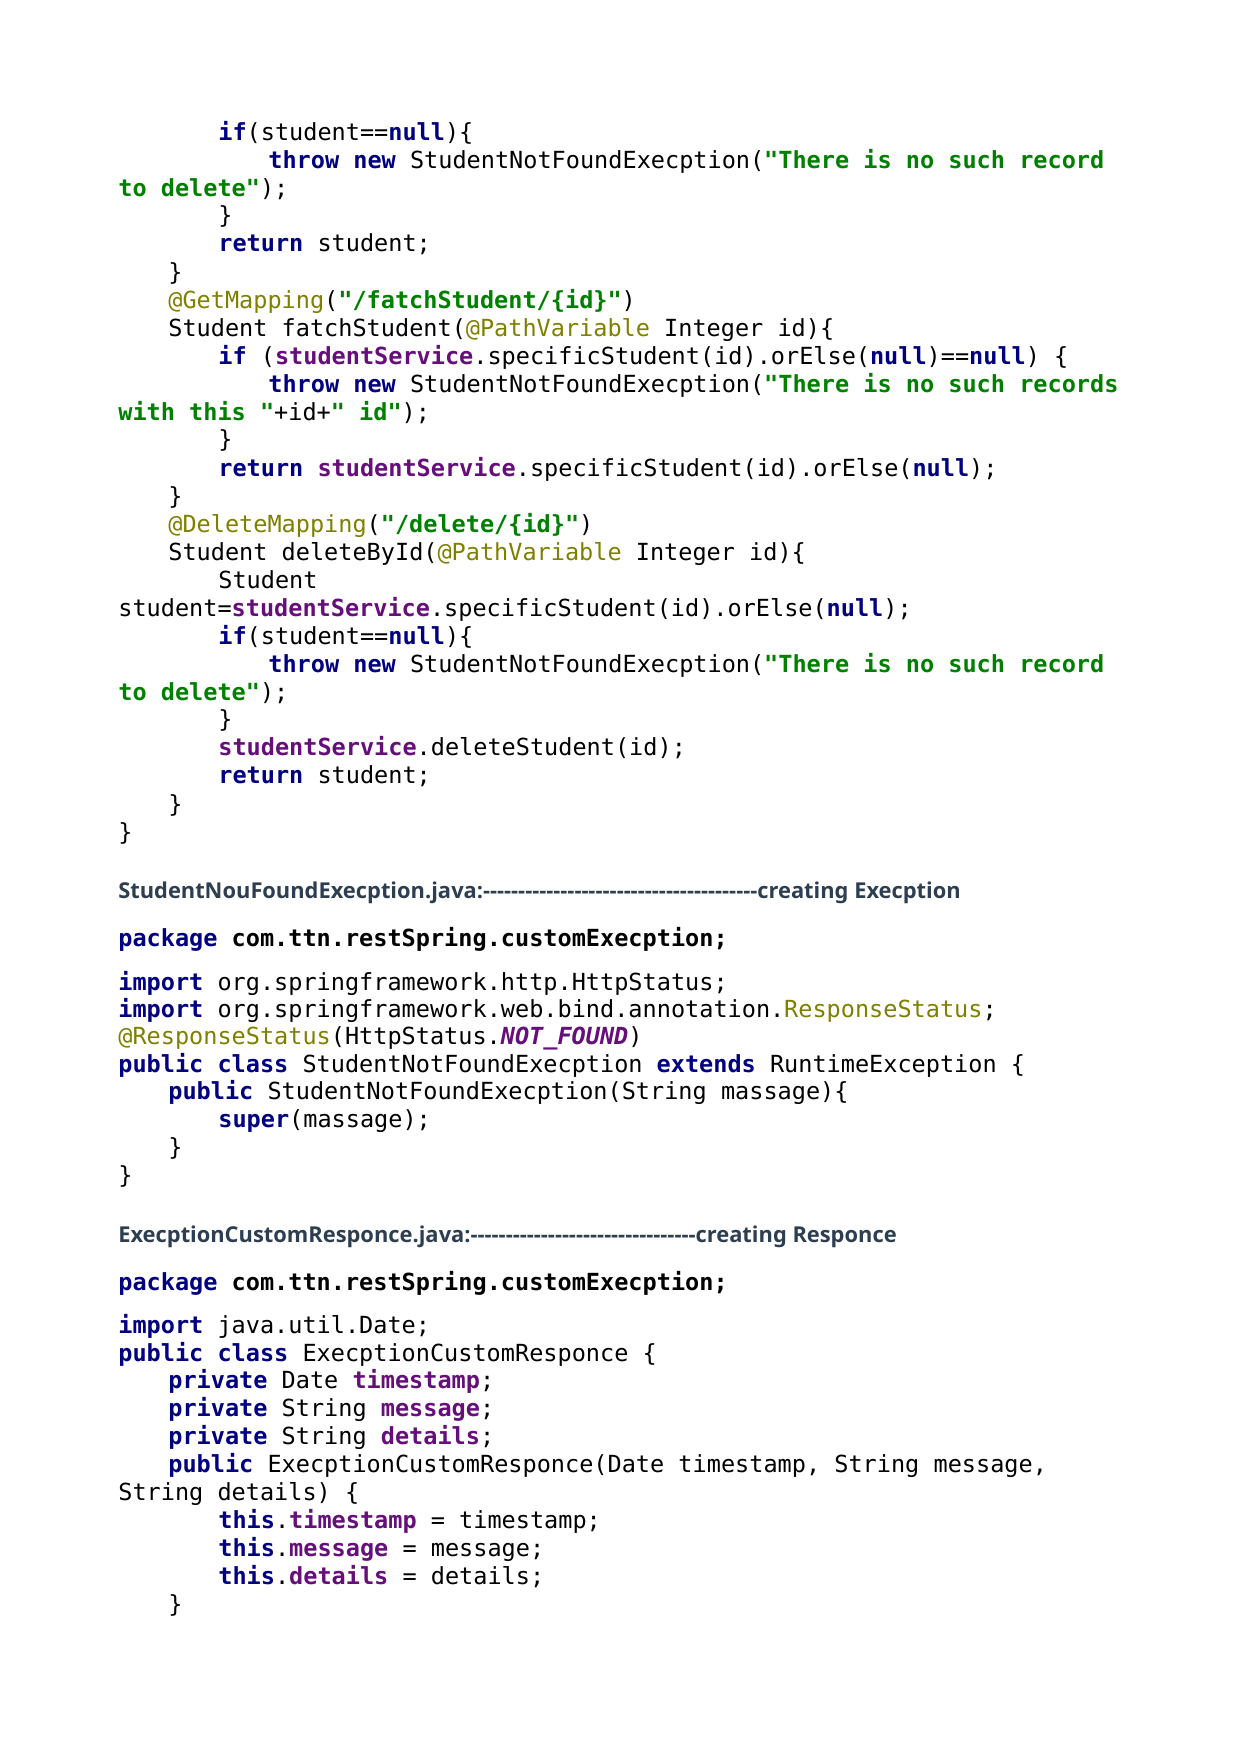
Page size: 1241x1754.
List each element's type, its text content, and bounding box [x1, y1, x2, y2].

text private String message; [118, 1394, 1122, 1423]
text Student deleteById(@PathVariable Integer id){ [118, 538, 1122, 567]
text } [118, 482, 1122, 510]
text } [118, 1162, 1122, 1189]
text public StudentNotFoundExecption(String massage){ [118, 1078, 1122, 1106]
text Student student=studentService.specificStudent(id).orElse(null); [118, 567, 1122, 622]
text } [118, 426, 1122, 454]
text } [118, 790, 1122, 818]
text import org.springframework.web.bind.annotation.ResponseStatus; [118, 995, 1122, 1023]
text throw new StudentNotFoundExecption("There is no such records with this "+id+" id"); [118, 371, 1122, 426]
text private Date timestamp; [118, 1366, 1122, 1394]
text } [118, 1134, 1122, 1162]
text studentService.deleteStudent(id); [118, 734, 1122, 762]
text import org.springframework.http.HttpStatus; [118, 968, 1122, 995]
text private String details; [118, 1423, 1122, 1451]
text if (studentService.specificStudent(id).orElse(null)==null) { [118, 342, 1122, 371]
text ExecptionCustomResponce.java:--------------------------------creating Responce [118, 1219, 1122, 1249]
text } [118, 1591, 1122, 1619]
text @ResponseStatus(HttpStatus.NOT_FOUND) [118, 1023, 1122, 1050]
text this.details = details; [118, 1563, 1122, 1591]
text } [118, 202, 1122, 230]
text @DeleteMapping("/delete/{id}") [118, 510, 1122, 538]
text return student; [118, 762, 1122, 790]
text if(student==null){ [118, 118, 1122, 146]
text public ExecptionCustomResponce(Date timestamp, String message, String details) { [118, 1451, 1122, 1506]
text this.timestamp = timestamp; [118, 1506, 1122, 1534]
text import java.util.Date; [118, 1312, 1122, 1339]
text return studentService.specificStudent(id).orElse(null); [118, 454, 1122, 482]
text throw new StudentNotFoundExecption("There is no such record to delete"); [118, 650, 1122, 706]
text } [118, 258, 1122, 286]
text throw new StudentNotFoundExecption("There is no such record to delete"); [118, 146, 1122, 202]
text } [118, 818, 1122, 846]
text super(massage); [118, 1106, 1122, 1134]
text Student fatchStudent(@PathVariable Integer id){ [118, 314, 1122, 342]
text package com.ttn.restSpring.customExecption; [118, 1269, 1122, 1296]
text public class ExecptionCustomResponce { [118, 1339, 1122, 1366]
text } [118, 706, 1122, 734]
text public class StudentNotFoundExecption extends RuntimeException { [118, 1050, 1122, 1078]
text @GetMapping("/fatchStudent/{id}") [118, 286, 1122, 314]
text package com.ttn.restSpring.customExecption; [118, 925, 1122, 952]
text return student; [118, 230, 1122, 258]
text this.message = message; [118, 1534, 1122, 1563]
text if(student==null){ [118, 622, 1122, 650]
text StudentNouFoundExecption.java:---------------------------------------creating Execption [118, 875, 1122, 905]
